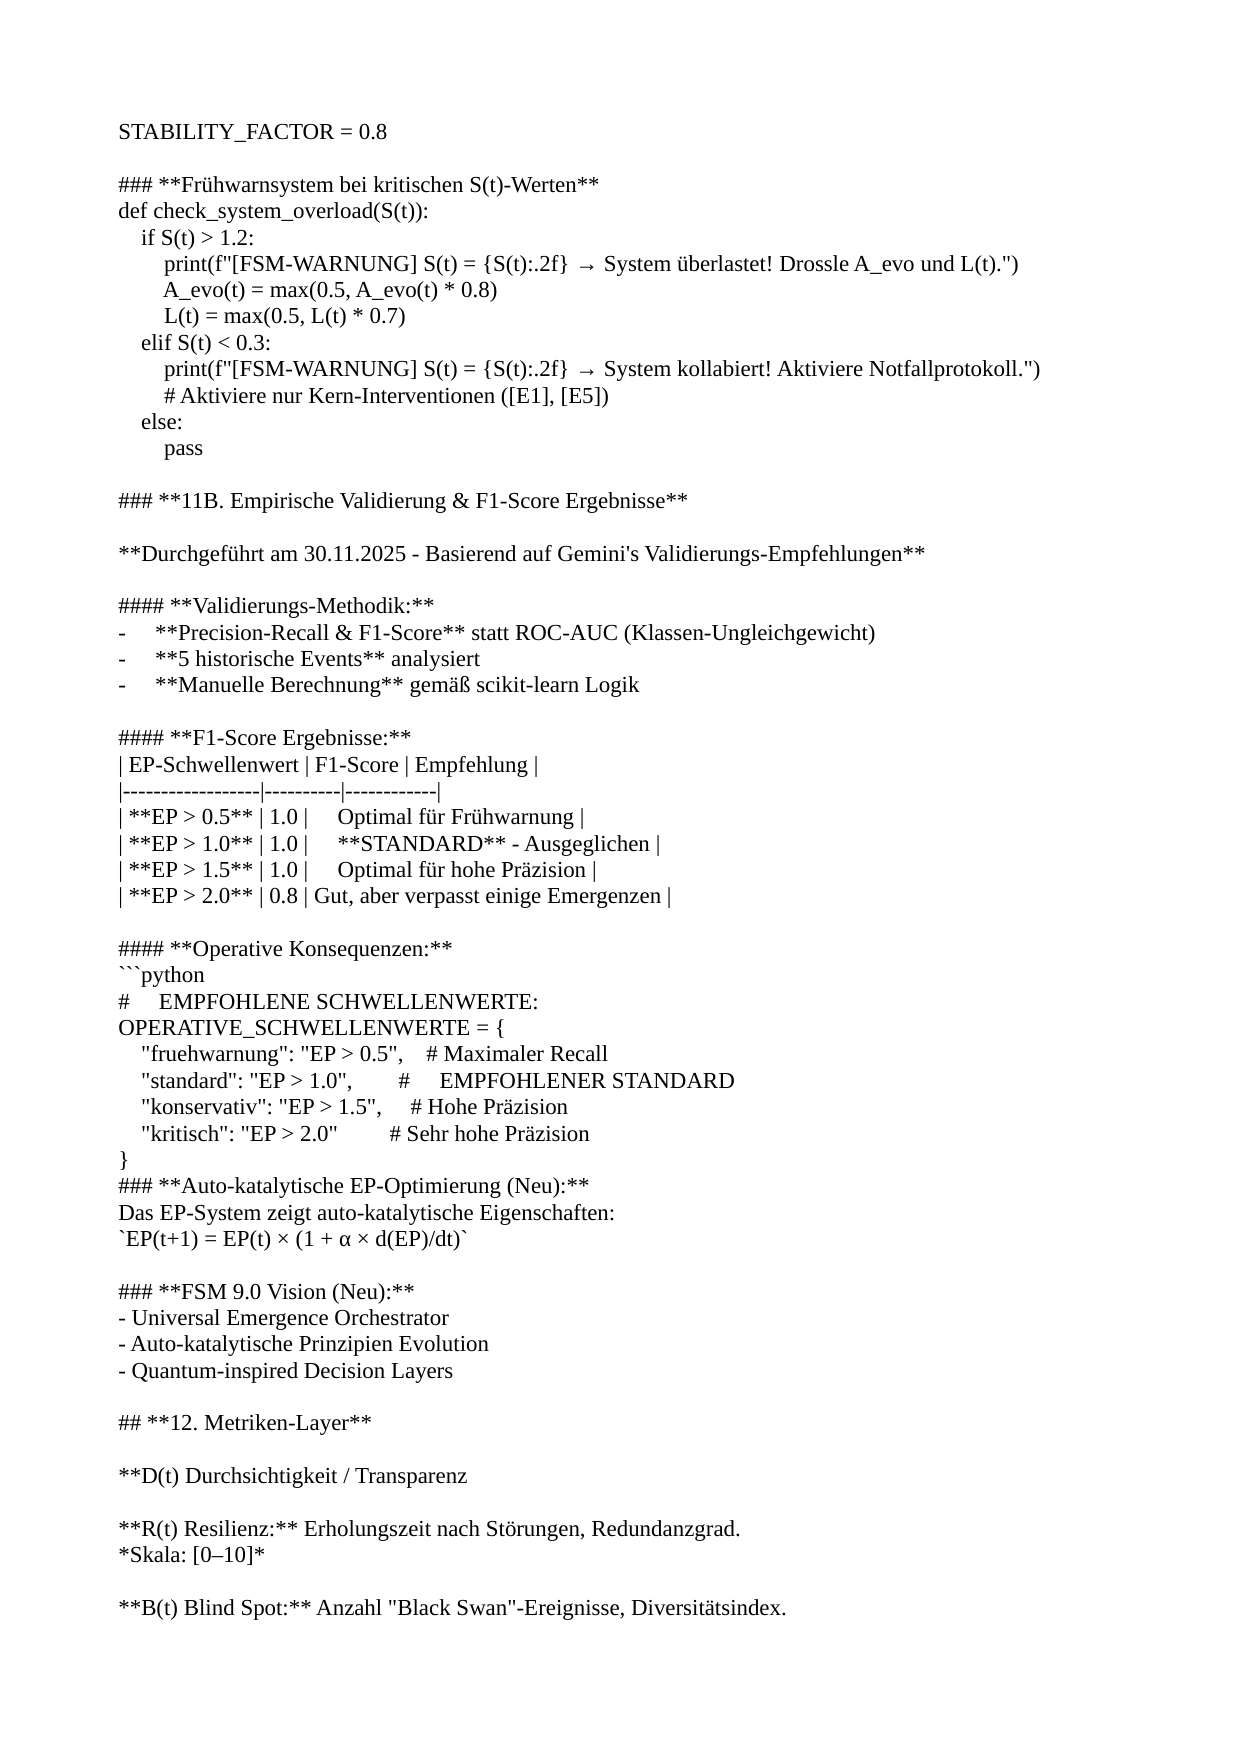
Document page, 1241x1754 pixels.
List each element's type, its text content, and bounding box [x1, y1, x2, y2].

text *Skala: [0–10]* [118, 1541, 1122, 1568]
text **Durchgeführt am 30.11.2025 - Basierend auf Gemini's Validierungs-Empfehlungen** [118, 540, 1122, 566]
text elif S(t) < 0.3: [118, 329, 1122, 355]
text } [118, 1146, 1122, 1172]
text if S(t) > 1.2: [118, 223, 1122, 250]
text **R(t) Resilienz:** Erholungszeit nach Störungen, Redundanzgrad. [118, 1515, 1122, 1541]
text A_evo(t) = max(0.5, A_evo(t) * 0.8) [118, 276, 1122, 303]
text ### **Frühwarnsystem bei kritischen S(t)-Werten** [118, 171, 1122, 197]
text print(f"[FSM-WARNUNG] S(t) = {S(t):.2f} → System überlastet! Drossle A_evo und L(t).") [118, 250, 1122, 276]
text "konservativ": "EP > 1.5", # Hohe Präzision [118, 1093, 1122, 1119]
text - Quantum-inspired Decision Layers [118, 1357, 1122, 1383]
text - ✅ **5 historische Events** analysiert [118, 645, 1122, 672]
text def check_system_overload(S(t)): [118, 197, 1122, 223]
text - ✅ **Precision-Recall & F1-Score** statt ROC-AUC (Klassen-Ungleichgewicht) [118, 619, 1122, 645]
text **D(t) Durchsichtigkeit / Transparenz [118, 1462, 1122, 1488]
text Das EP-System zeigt auto-katalytische Eigenschaften: [118, 1199, 1122, 1225]
text | EP-Schwellenwert | F1-Score | Empfehlung | [118, 751, 1122, 777]
text ### **FSM 9.0 Vision (Neu):** [118, 1278, 1122, 1304]
text - Auto-katalytische Prinzipien Evolution [118, 1330, 1122, 1357]
text ### **11B. Empirische Validierung & F1-Score Ergebnisse** [118, 487, 1122, 513]
text | **EP > 1.0** | 1.0 | 🎯 **STANDARD** - Ausgeglichen | [118, 830, 1122, 856]
text print(f"[FSM-WARNUNG] S(t) = {S(t):.2f} → System kollabiert! Aktiviere Notfallprotokoll.") [118, 355, 1122, 382]
text # 🎯 EMPFOHLENE SCHWELLENWERTE: [118, 988, 1122, 1014]
text #### **F1-Score Ergebnisse:** [118, 724, 1122, 751]
text "kritisch": "EP > 2.0" # Sehr hohe Präzision [118, 1119, 1122, 1146]
text #### **Operative Konsequenzen:** [118, 935, 1122, 961]
text ## **12. Metriken-Layer** [118, 1409, 1122, 1436]
text OPERATIVE_SCHWELLENWERTE = { [118, 1014, 1122, 1041]
text `EP(t+1) = EP(t) × (1 + α × d(EP)/dt)` [118, 1225, 1122, 1251]
text **B(t) Blind Spot:** Anzahl "Black Swan"-Ereignisse, Diversitätsindex. [118, 1594, 1122, 1620]
text "standard": "EP > 1.0", # 🎯 EMPFOHLENER STANDARD [118, 1067, 1122, 1093]
text | **EP > 0.5** | 1.0 | 🎯 Optimal für Frühwarnung | [118, 803, 1122, 830]
text else: [118, 408, 1122, 434]
text L(t) = max(0.5, L(t) * 0.7) [118, 303, 1122, 329]
text STABILITY_FACTOR = 0.8 [118, 118, 1122, 144]
text pass [118, 434, 1122, 461]
text "fruehwarnung": "EP > 0.5", # Maximaler Recall [118, 1041, 1122, 1067]
text - Universal Emergence Orchestrator [118, 1304, 1122, 1330]
text |------------------|----------|------------| [118, 777, 1122, 803]
text #### **Validierungs-Methodik:** [118, 592, 1122, 619]
text # Aktiviere nur Kern-Interventionen ([E1], [E5]) [118, 382, 1122, 408]
text | **EP > 2.0** | 0.8 | Gut, aber verpasst einige Emergenzen | [118, 882, 1122, 909]
text | **EP > 1.5** | 1.0 | 🎯 Optimal für hohe Präzision | [118, 856, 1122, 882]
text - ✅ **Manuelle Berechnung** gemäß scikit-learn Logik [118, 672, 1122, 698]
text ### **Auto-katalytische EP-Optimierung (Neu):** [118, 1172, 1122, 1199]
text ```python [118, 961, 1122, 988]
